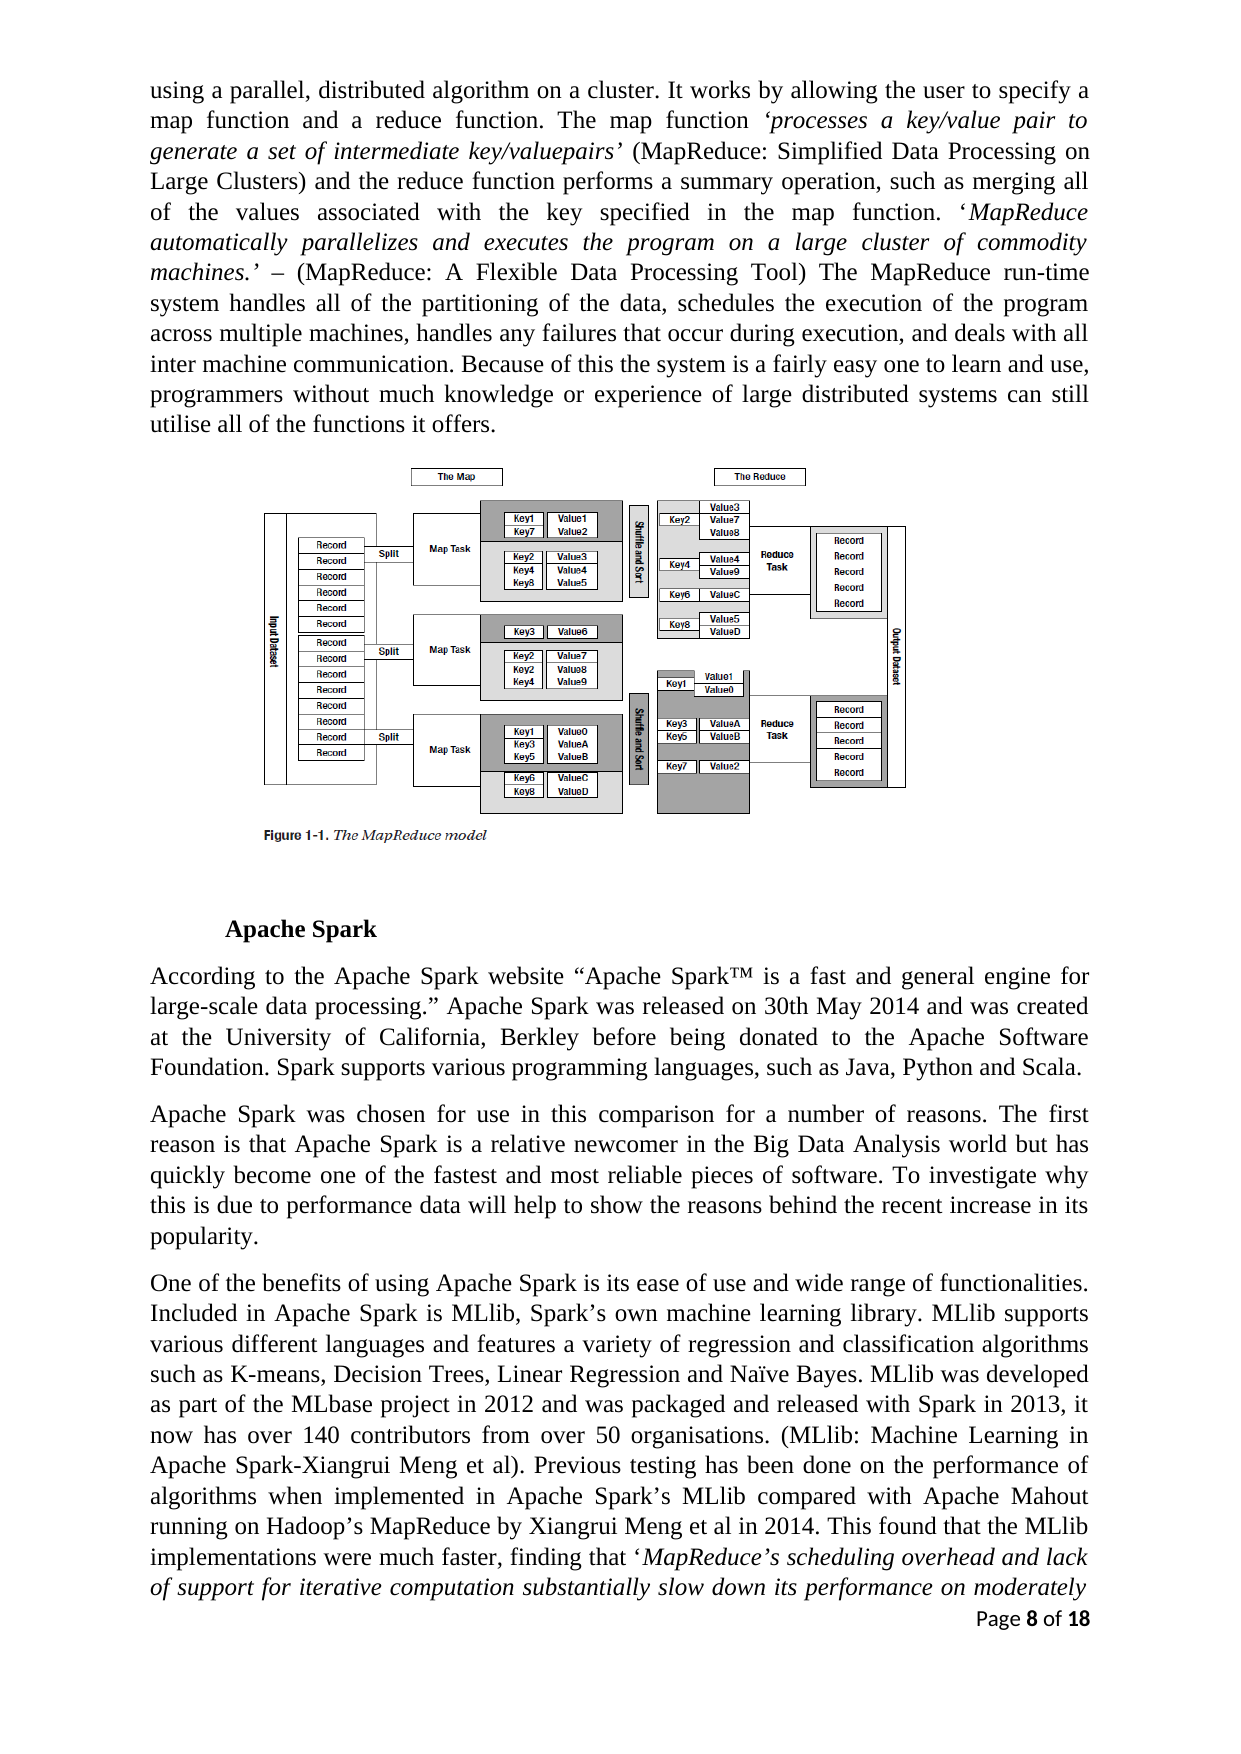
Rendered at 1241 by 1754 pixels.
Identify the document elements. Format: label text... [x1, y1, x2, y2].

text One of the benefits of using Apache Spark is its ease of use and wide range of functionalities. Included in Apache Spark is MLlib, Spark’s own machine learning library. MLlib supports various different languages and features a variety of regression and classification algorithms such as K-means, Decision Trees, Linear Regression and Naïve Bayes. MLlib was developed as part of the MLbase project in 2012 and was packaged and released with Spark in 2013, it now has over 140 contributors from over 50 organisations. (MLlib: Machine Learning in Apache Spark-Xiangrui Meng et al). Previous testing has been done on the performance of algorithms when implemented in Apache Spark’s MLlib compared with Apache Mahout running on Hadoop’s MapReduce by Xiangrui Meng et al in 2014. This found that the MLlib implementations were much faster, finding that ‘MapReduce’s scheduling overhead and lack of support for iterative computation substantially slow down its performance on moderately [150, 1268, 1090, 1601]
text According to the Apache Spark website “Apache Spark™ is a fast and general engine for large-scale data processing.” Apache Spark was released on 30th May 2014 and was created at the University of California, Berkley before being donated to the Apache Software Foundation. Spark supports various programming languages, such as Java, Python and Scala. [150, 961, 1090, 1081]
text Apache Spark was chosen for use in this comparison for a number of reasons. The first reason is that Apache Spark is a relative newcomer in the Big Data Analysis world but has quickly become one of the fastest and most reliable pieces of software. To investigate why this is due to performance data will help to show the reasons behind the recent increase in its popularity. [150, 1099, 1090, 1249]
text Apache Spark [150, 914, 1090, 942]
text using a parallel, distributed algorithm on a cluster. It works by allowing the user to specify a map function and a reduce function. The map function ‘processes a key/value pair to generate a set of intermediate key/valuepairs’ (MapReduce: Simplified Data Processing on Large Clusters) and the reduce function performs a summary operation, such as merging all of the values associated with the key specified in the map function. ‘MapReduce automatically parallelizes and executes the program on a large cluster of commodity machines.’ – (MapReduce: A Flexible Data Processing Tool) The MapReduce run-time system handles all of the partitioning of the data, schedules the execution of the program across multiple machines, handles any failures that occur during execution, and deals with all inter machine communication. Because of this the system is a fairly easy one to learn and use, programmers without much knowledge or experience of large distributed systems can still utilise all of the functions it offers. [150, 75, 1090, 438]
